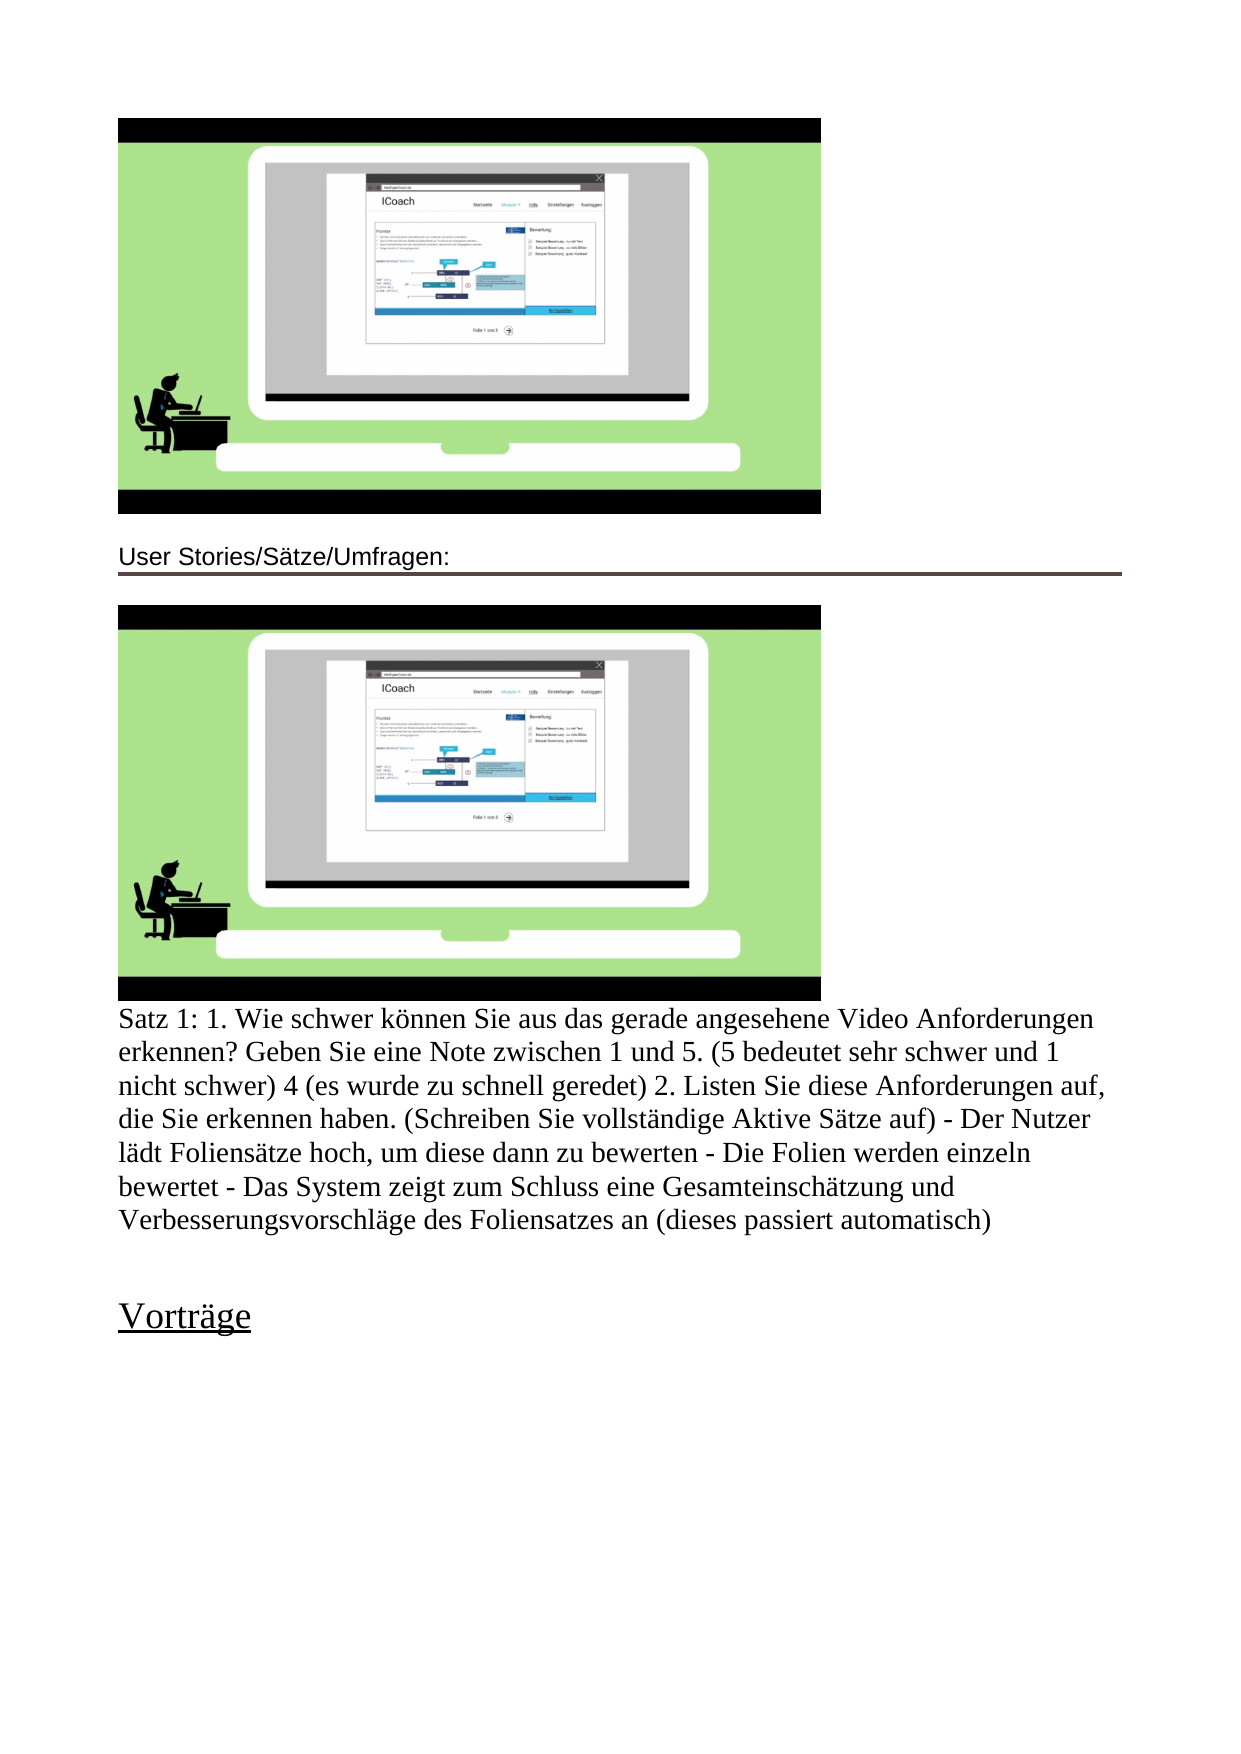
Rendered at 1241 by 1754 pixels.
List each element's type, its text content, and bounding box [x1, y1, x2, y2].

text User Stories/Sätze/Umfragen: [118, 542, 1122, 572]
picture [118, 118, 821, 514]
subtitle Vorträge [118, 1293, 1122, 1336]
text Satz 1: 1. Wie schwer können Sie aus das gerade angesehene Video Anforderungen erkennen? Geben Sie eine Note zwischen 1 und 5. (5 bedeutet sehr schwer und 1 nicht schwer) 4 (es wurde zu schnell geredet) 2. Listen Sie diese Anforderungen auf, die Sie erkennen haben. (Schreiben Sie vollständige Aktive Sätze auf) - Der Nutzer lädt Foliensätze hoch, um diese dann zu bewerten - Die Folien werden einzeln bewertet - Das System zeigt zum Schluss eine Gesamteinschätzung und Verbesserungsvorschläge des Foliensatzes an (dieses passiert automatisch) [118, 1001, 1122, 1236]
picture [118, 605, 821, 1001]
